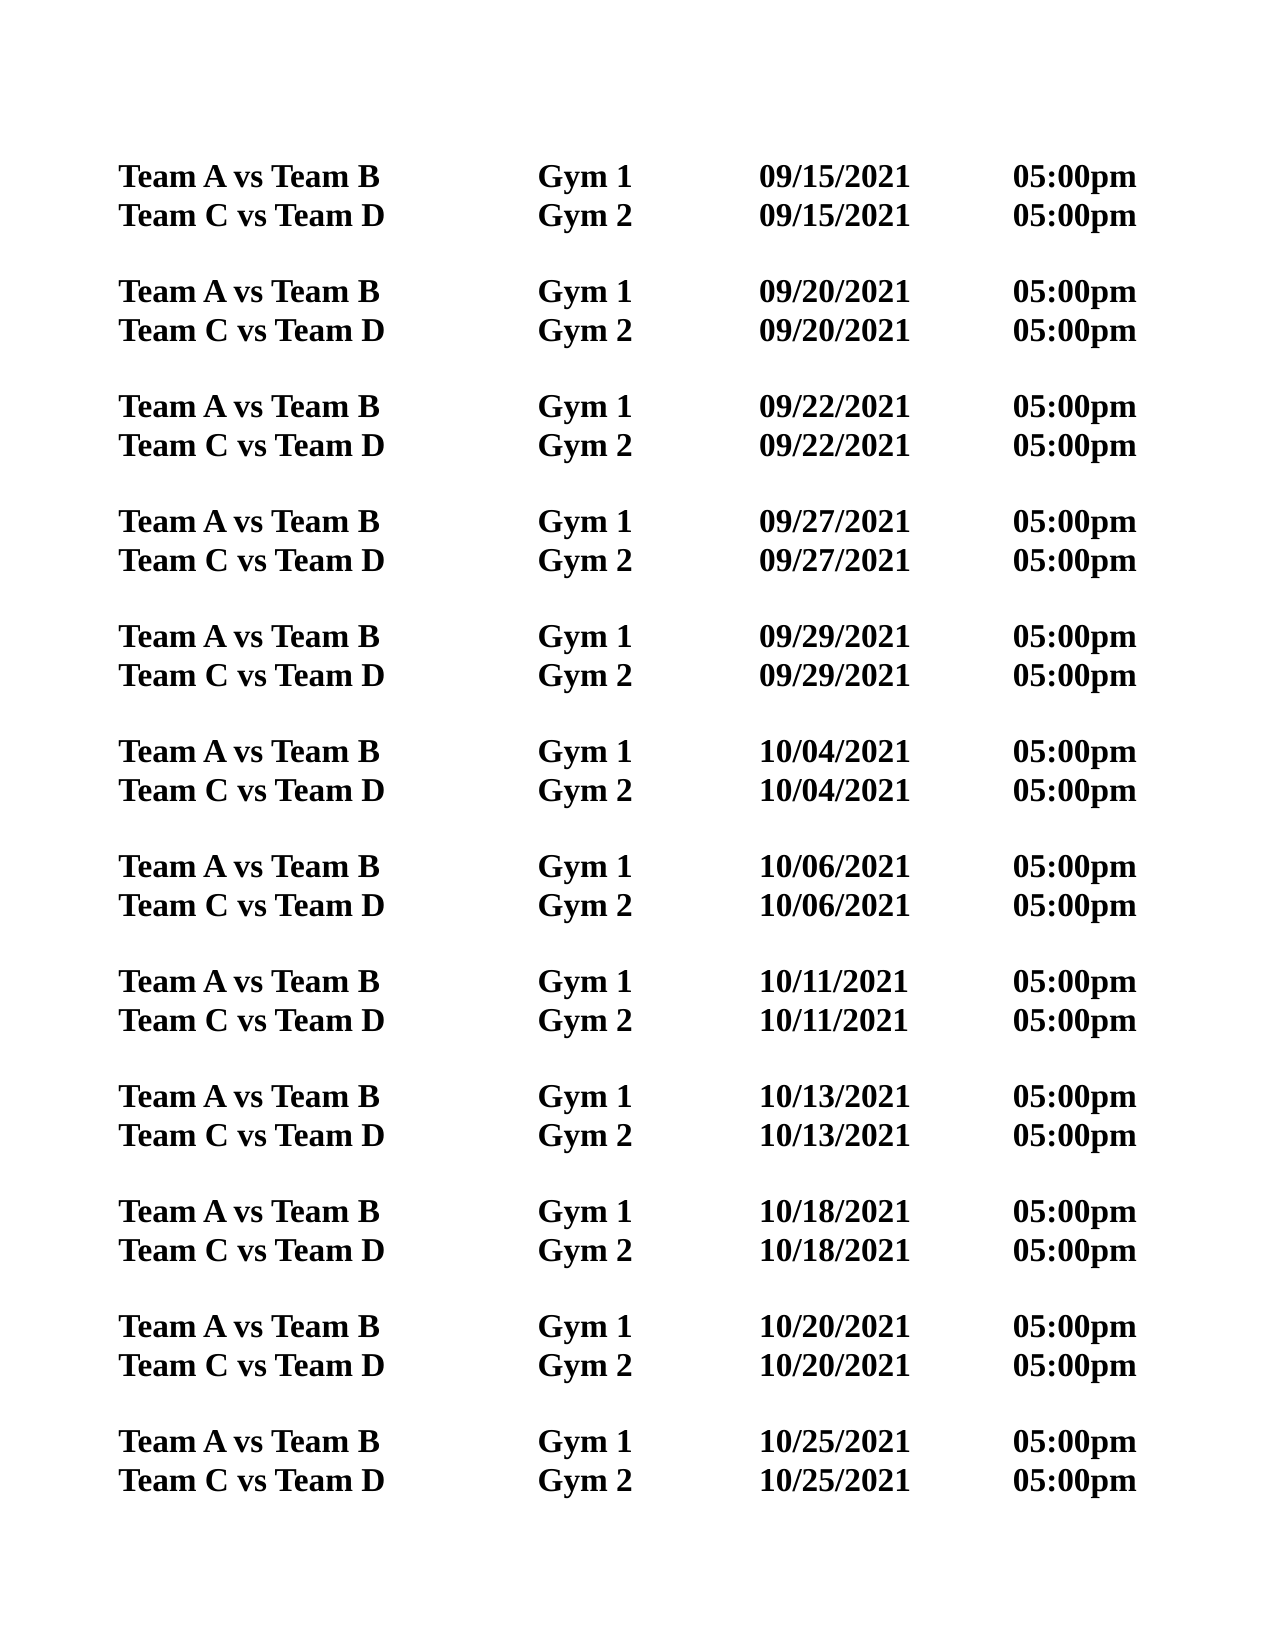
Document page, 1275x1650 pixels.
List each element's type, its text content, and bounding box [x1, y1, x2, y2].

text Team C vs Team D Gym 2 09/22/2021 05:00pm [118, 425, 1157, 463]
text Team C vs Team D Gym 2 09/20/2021 05:00pm [118, 310, 1157, 348]
text Team C vs Team D Gym 2 10/25/2021 05:00pm [118, 1460, 1157, 1498]
text Team C vs Team D Gym 2 09/27/2021 05:00pm [118, 540, 1157, 578]
text Team C vs Team D Gym 2 10/11/2021 05:00pm [118, 1000, 1157, 1038]
text Team A vs Team B Gym 1 09/20/2021 05:00pm [118, 271, 1157, 310]
text Team A vs Team B Gym 1 09/29/2021 05:00pm [118, 616, 1157, 655]
text Team A vs Team B Gym 1 10/13/2021 05:00pm [118, 1076, 1157, 1115]
text Team A vs Team B Gym 1 10/20/2021 05:00pm [118, 1306, 1157, 1345]
text Team A vs Team B Gym 1 09/27/2021 05:00pm [118, 501, 1157, 540]
text Team C vs Team D Gym 2 10/18/2021 05:00pm [118, 1230, 1157, 1268]
text Team A vs Team B Gym 1 10/25/2021 05:00pm [118, 1421, 1157, 1460]
text Team A vs Team B Gym 1 09/15/2021 05:00pm [118, 156, 1157, 195]
text Team C vs Team D Gym 2 09/29/2021 05:00pm [118, 655, 1157, 693]
text Team A vs Team B Gym 1 10/06/2021 05:00pm [118, 846, 1157, 885]
text Team C vs Team D Gym 2 10/04/2021 05:00pm [118, 770, 1157, 808]
text Team C vs Team D Gym 2 10/06/2021 05:00pm [118, 885, 1157, 923]
text Team A vs Team B Gym 1 09/22/2021 05:00pm [118, 386, 1157, 425]
text Team C vs Team D Gym 2 09/15/2021 05:00pm [118, 195, 1157, 233]
text Team A vs Team B Gym 1 10/18/2021 05:00pm [118, 1191, 1157, 1230]
text Team A vs Team B Gym 1 10/04/2021 05:00pm [118, 731, 1157, 770]
text Team C vs Team D Gym 2 10/13/2021 05:00pm [118, 1115, 1157, 1153]
text Team A vs Team B Gym 1 10/11/2021 05:00pm [118, 961, 1157, 1000]
text Team C vs Team D Gym 2 10/20/2021 05:00pm [118, 1345, 1157, 1383]
